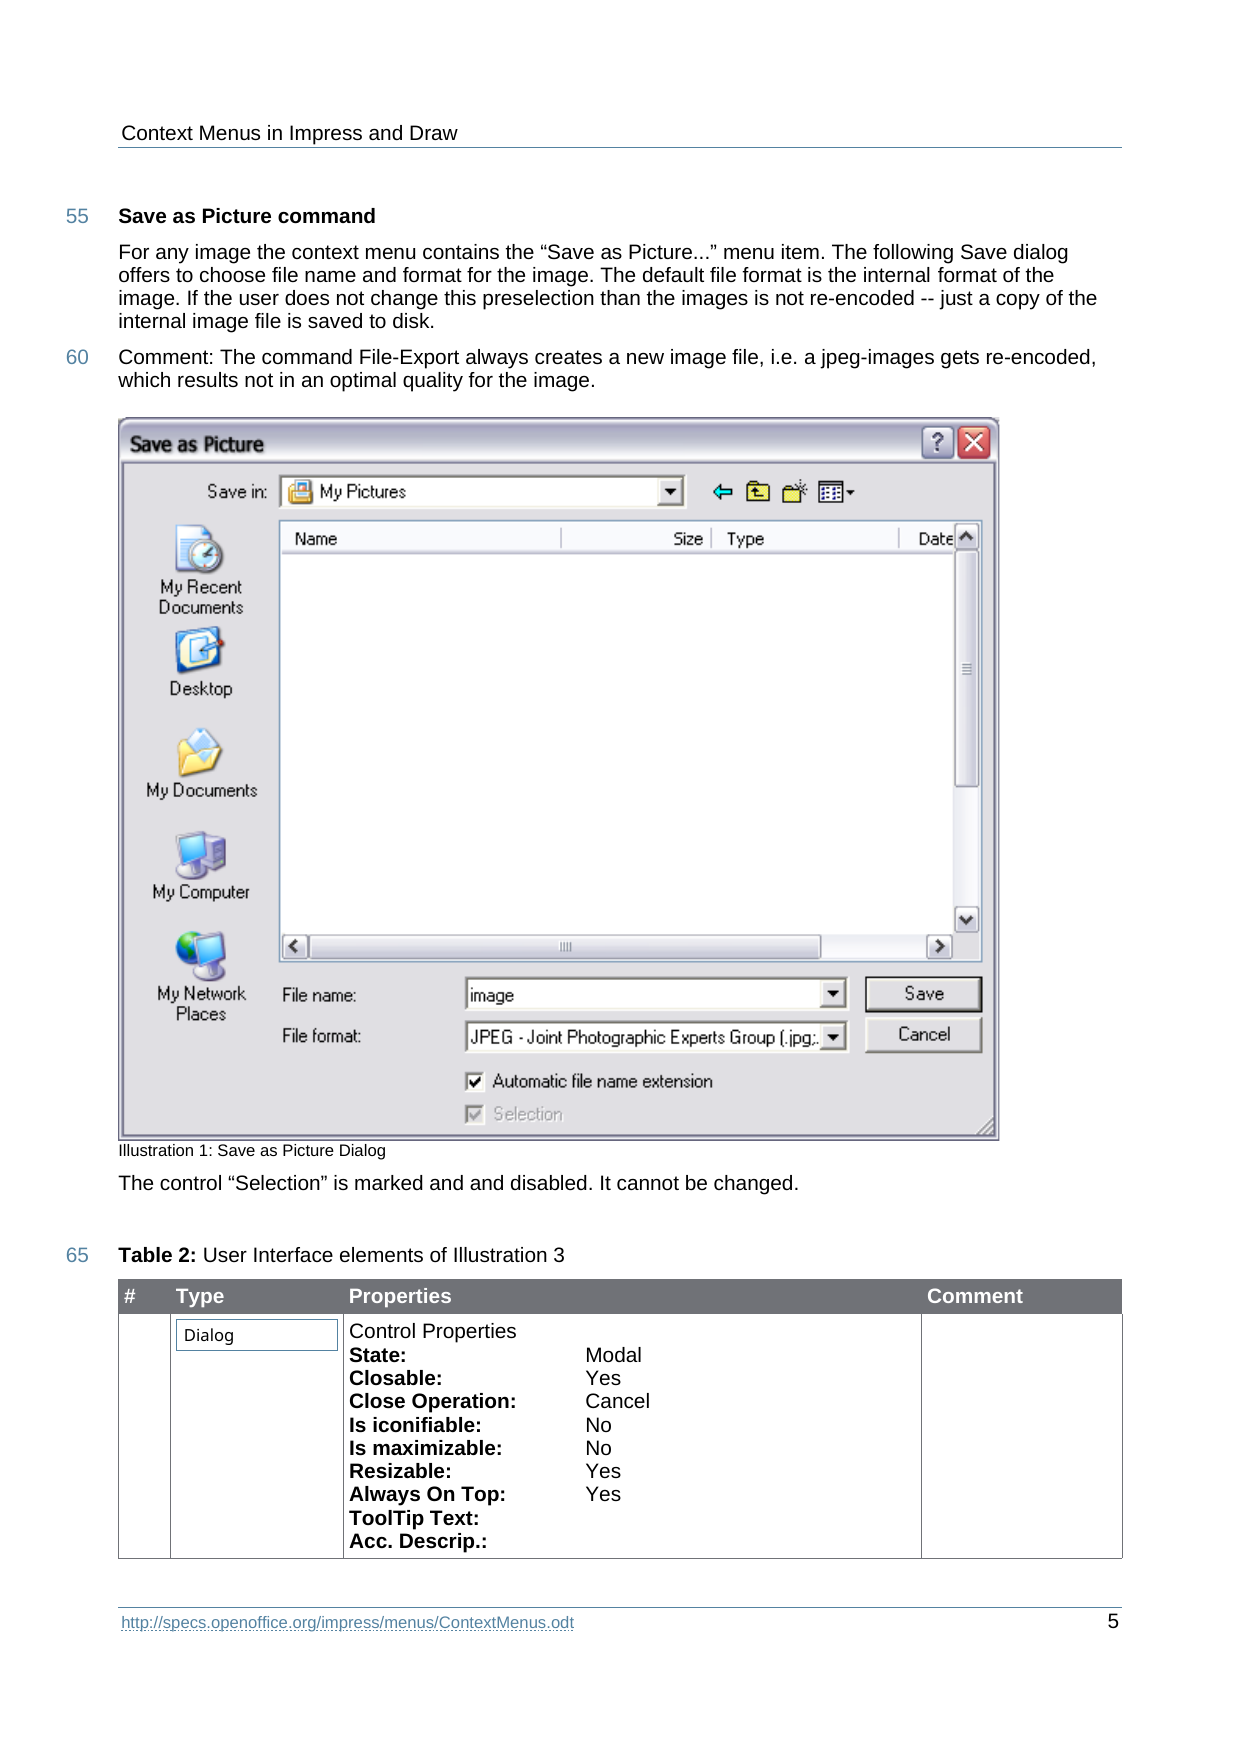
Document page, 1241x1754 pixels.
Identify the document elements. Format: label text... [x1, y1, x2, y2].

table_cell <#> [119, 1314, 170, 1558]
table_header # [118, 1279, 170, 1314]
table_header [922, 1314, 1122, 1558]
table_header Comment [921, 1279, 1122, 1314]
table_cell [171, 1314, 343, 1558]
table_header Control Properties State: Modal Closable: Yes Close Operation: Cancel Is iconifiable: No Is maximizable: No Resizable: Yes Always On Top: Yes ToolTip Text: <If needed specify text here> Acc. Descrip.: <If needed specify text here> Acc. Text: <If needed specify text here> Other...: <If needed specify text here> [344, 1314, 921, 1558]
table_header Type [170, 1279, 343, 1314]
text Save as Picture command [118, 205, 1122, 228]
text Table 2: User Interface elements of Illustration 3 [118, 1243, 1122, 1267]
text Illustration 1: Save as Picture Dialog [118, 1141, 999, 1159]
text For any image the context menu contains the “Save as Picture...” menu item. The following Save dialog offers to choose file name and format for the image. The default file format is the internal format of the image. If the user does not change this preselection than the images is not re-encoded -- just a copy of the internal image file is saved to disk. [118, 240, 1122, 333]
text The control “Selection” is marked and and disabled. It cannot be changed. [118, 1172, 1122, 1195]
picture [118, 417, 1000, 1141]
text Comment: The command File-Export always creates a new image file, i.e. a jpeg-images gets re-encoded, which results not in an optimal quality for the image. [118, 346, 1122, 392]
table_header Properties [343, 1279, 921, 1314]
